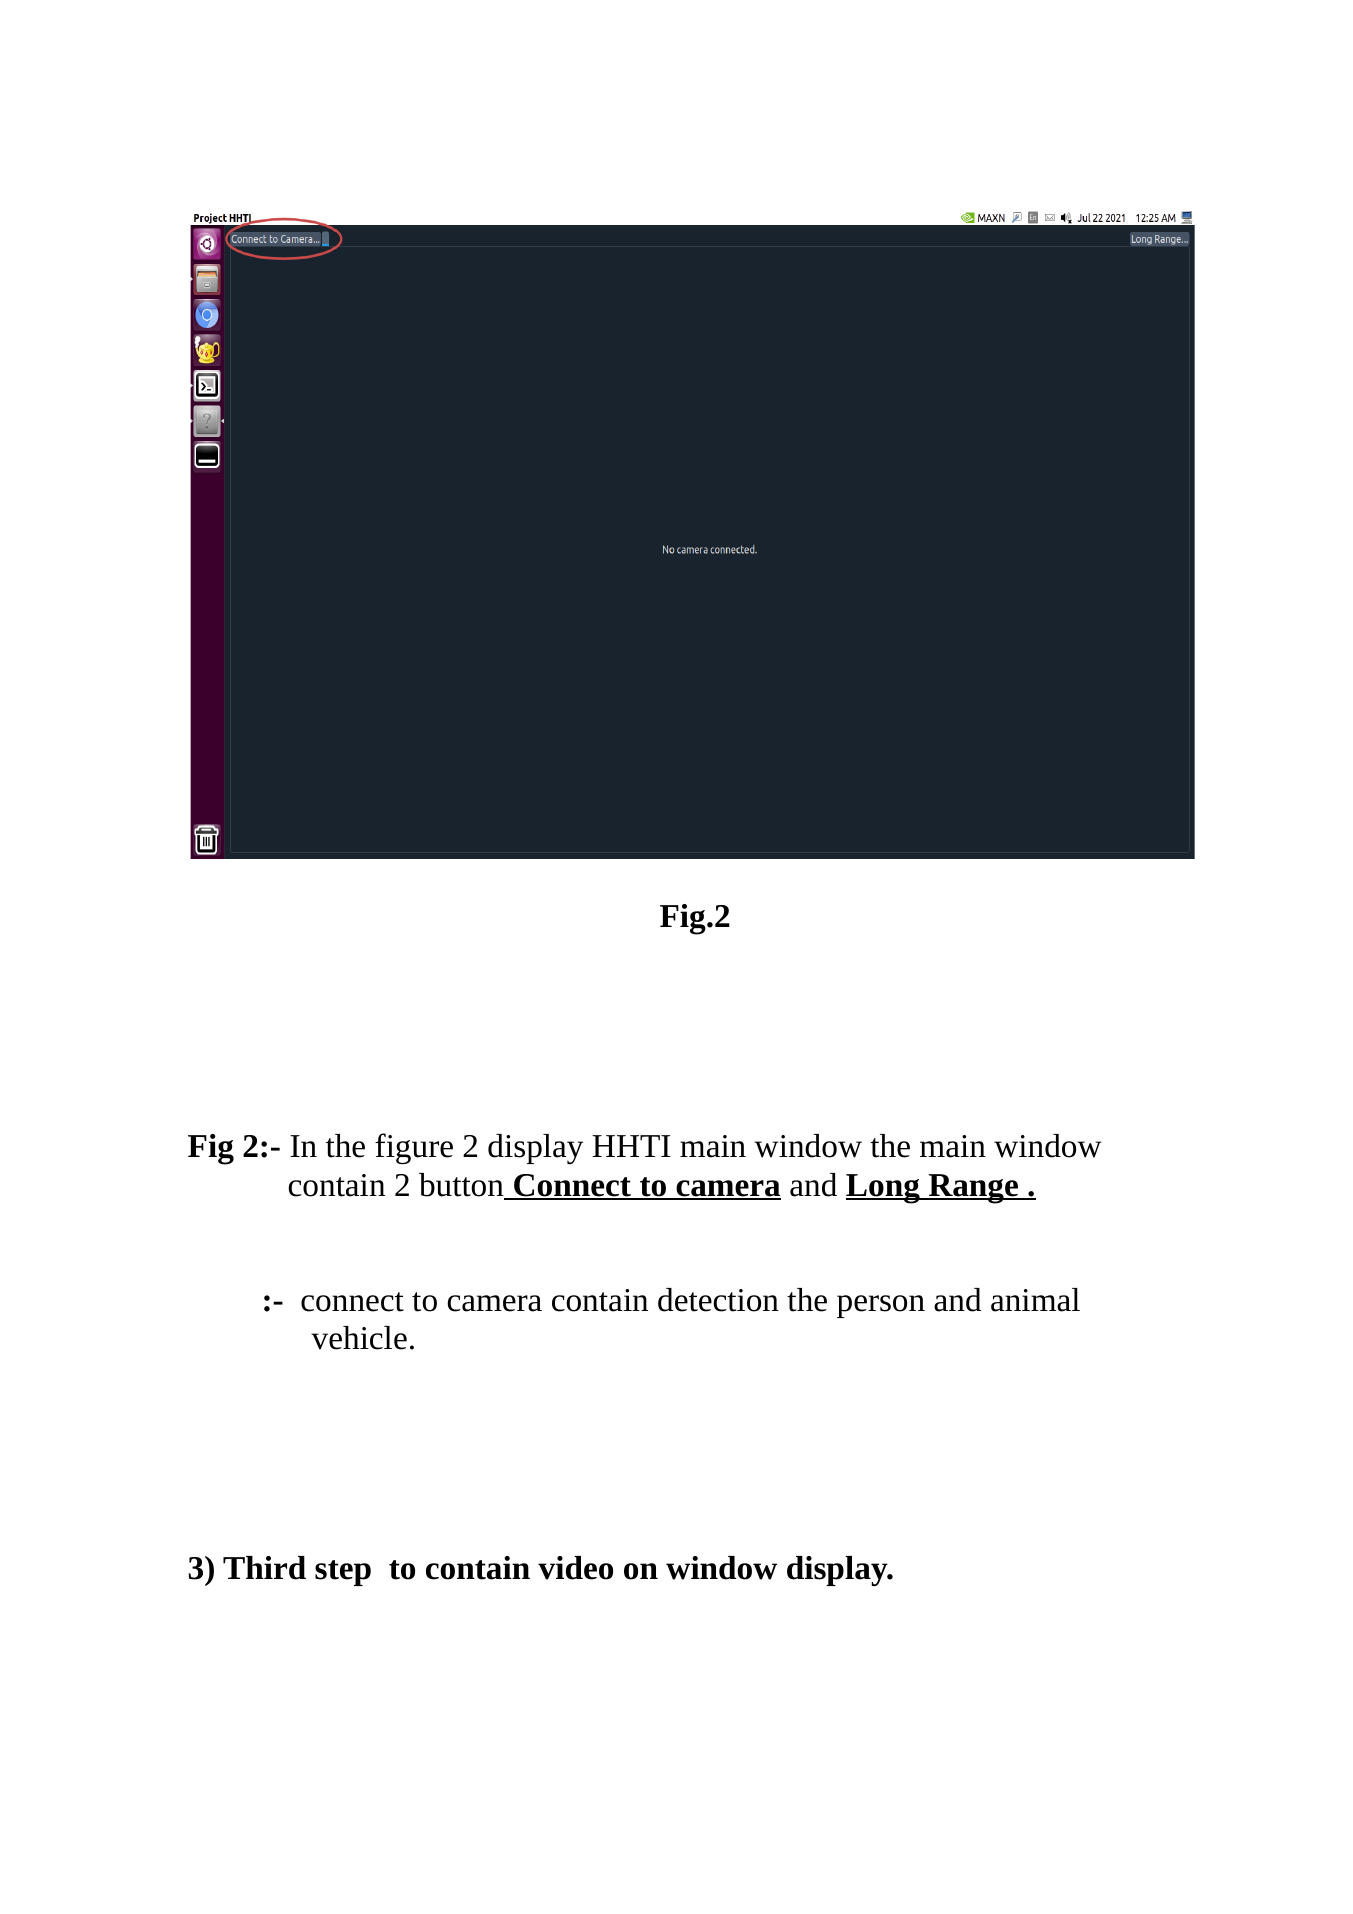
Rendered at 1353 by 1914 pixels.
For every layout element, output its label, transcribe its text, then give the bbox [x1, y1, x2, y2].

picture [190, 210, 1195, 859]
text Fig 2:- In the figure 2 display HHTI main window the main window [187, 1127, 1202, 1165]
text 3) Third step to contain video on window display. [187, 1548, 1202, 1587]
text Fig.2 [187, 897, 1202, 935]
text :- connect to camera contain detection the person and animal vehicle. [187, 1280, 1202, 1357]
text contain 2 button Connect to camera and Long Range . [187, 1165, 1202, 1203]
